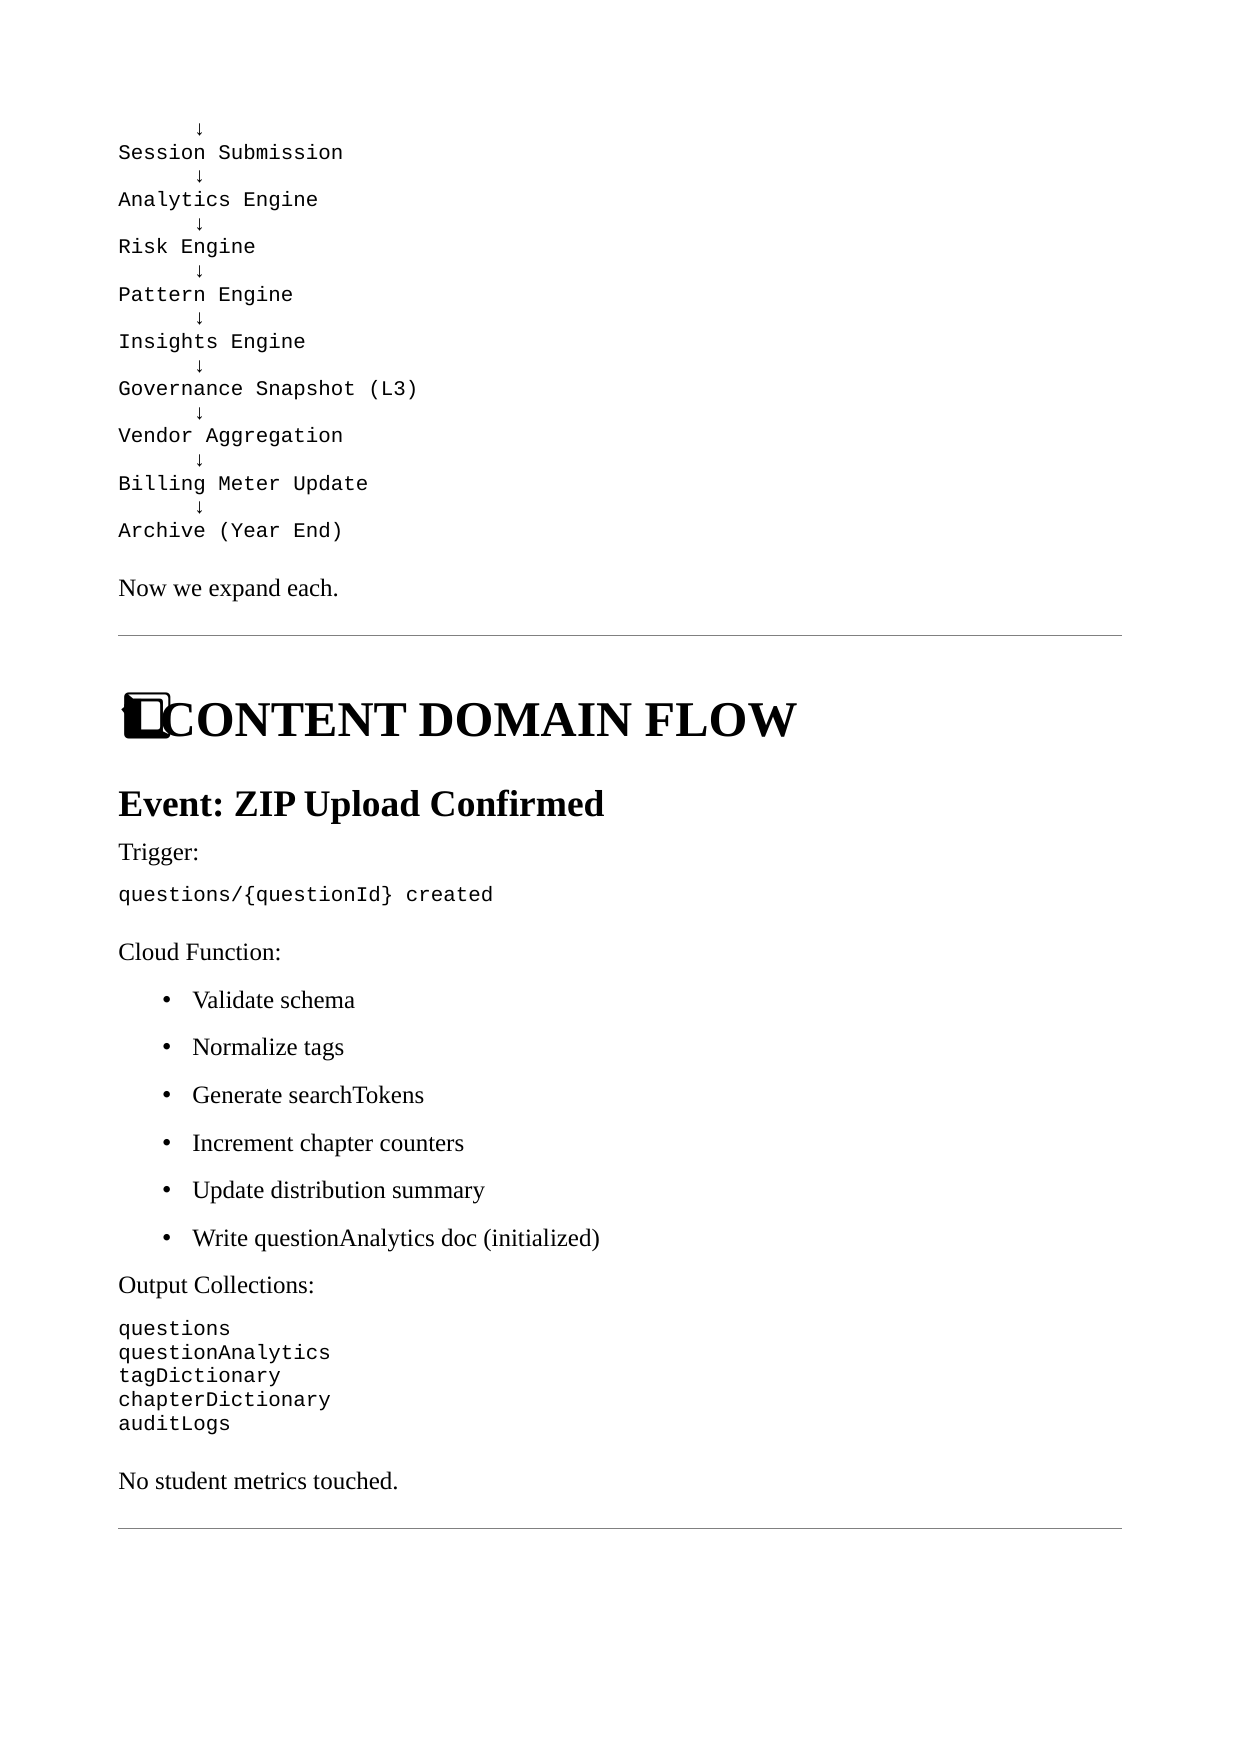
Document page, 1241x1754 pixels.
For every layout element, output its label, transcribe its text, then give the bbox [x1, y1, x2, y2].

list Update distribution summary [162, 1175, 1122, 1204]
text Billing Meter Update [118, 473, 1122, 496]
text Analytics Engine [118, 189, 1122, 213]
text Vendor Aggregation [118, 426, 1122, 449]
list Generate searchTokens [162, 1080, 1122, 1109]
text ↓ [118, 449, 1122, 473]
text ↓ [118, 260, 1122, 284]
text auditLogs [118, 1413, 1122, 1436]
text Now we expand each. [118, 573, 1122, 602]
text Insights Engine [118, 331, 1122, 354]
list Increment chapter counters [162, 1128, 1122, 1156]
text Session Submission [118, 142, 1122, 165]
subtitle Event: ZIP Upload Confirmed [118, 781, 1122, 824]
list Validate schema [162, 985, 1122, 1014]
text Archive (Year End) [118, 520, 1122, 544]
text Risk Engine [118, 236, 1122, 260]
text ↓ [118, 354, 1122, 378]
text Governance Snapshot (L3) [118, 378, 1122, 402]
list Normalize tags [162, 1032, 1122, 1061]
text Trigger: [118, 837, 1122, 865]
text Cloud Function: [118, 937, 1122, 966]
text Pattern Engine [118, 284, 1122, 307]
text questions [118, 1318, 1122, 1342]
text ↓ [118, 118, 1122, 142]
text tagDictionary [118, 1365, 1122, 1389]
text No student metrics touched. [118, 1466, 1122, 1494]
text ↓ [118, 402, 1122, 426]
text chapterDictionary [118, 1389, 1122, 1413]
text ↓ [118, 213, 1122, 236]
text ↓ [118, 165, 1122, 189]
subtitle 1️⃣ CONTENT DOMAIN FLOW [118, 690, 1122, 748]
text ↓ [118, 496, 1122, 520]
text questions/{questionId} created [118, 884, 1122, 908]
text Output Collections: [118, 1271, 1122, 1299]
list Write questionAnalytics doc (initialized) [162, 1223, 1122, 1252]
text ↓ [118, 307, 1122, 331]
text questionAnalytics [118, 1342, 1122, 1365]
